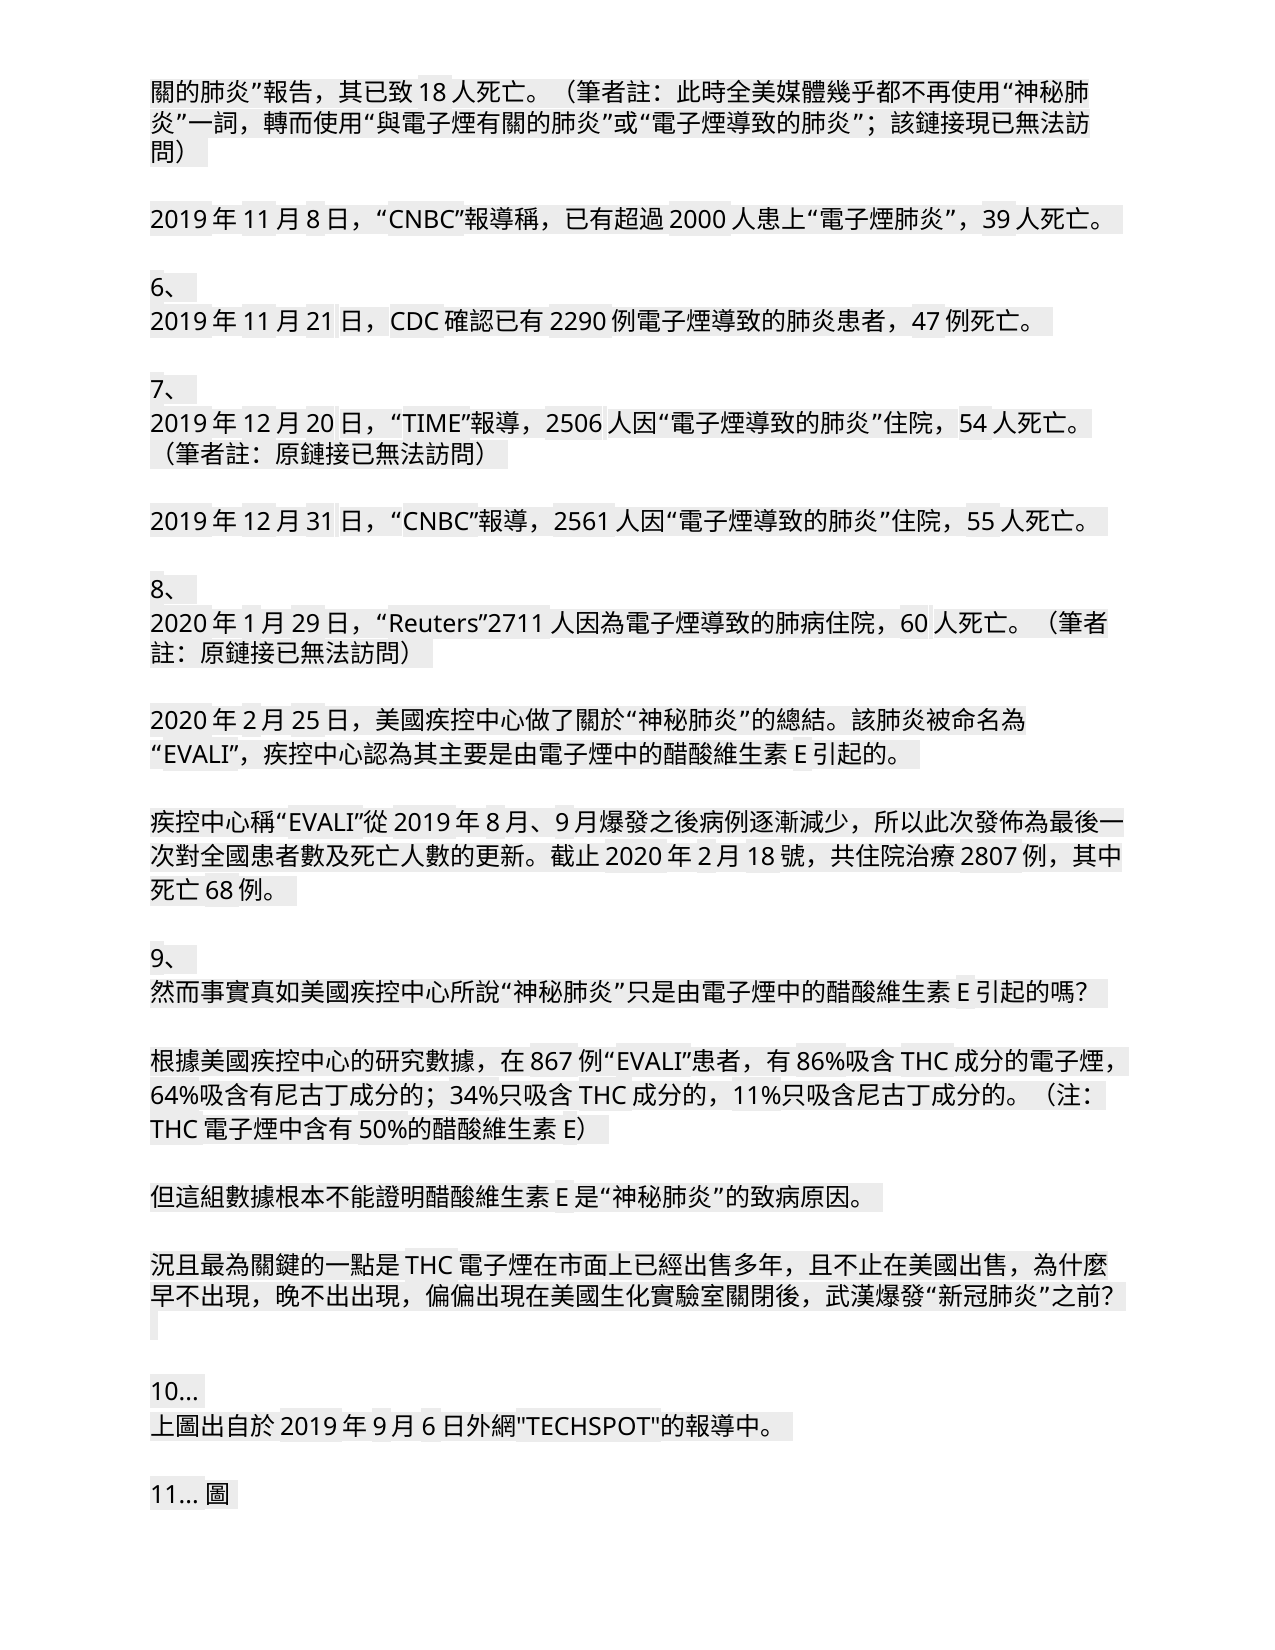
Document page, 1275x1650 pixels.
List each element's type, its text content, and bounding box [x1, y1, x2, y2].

text 圖多 參見原文 http://www.m4.cn/opinion/2020-03/1364059.shtml 美國人追查到疑似新冠肺炎零號病例，軍運會女選手！ 2020-03-24 原創 政委燦榮 文 政委工作室小高同學 近日，4名在美國弗吉尼亞州的老外（3名美國人，1名加拿大人）成功追溯到了新冠肺炎的“0號病例”——美國女軍官Maatja Benassi！這名美國女軍官是2019年10月20日舉行的“武漢軍運會”女子公路自行車賽參賽選手。目前他們已經在“YouTube”上以視頻的形式公開了他們的發現。 這名美國女軍官的身份並不簡單，她和美國生化武器實驗室有著千絲萬縷的聯繫。她家族內現已有兩人確診“新冠肺炎”，其中之一還是荷蘭的第一病例！ 當“真相”逐漸浮出水面之時，一切的虛偽與謊言都將被戳穿。 如果這名美國女軍官是“0號病例”那麼這個時間線就說的通了。 時間線 1 2019年7月，美國突然關閉位於馬里蘭州的德特里克堡生化武器基地，該基地是美軍最大的生化武器研發中心。《紐約時報》稱，它被關閉是沒有“足夠完善的系統對其最高安全等級實驗室的廢水進行淨化”。 2 2019年8月19，美國“科學警報網”發布一則新聞稱近期出現了100例神秘肺病，它們可能與“電子煙”相關。如果結合前面馬里蘭州生化武器基地關閉的話，事實上這些病例極有可能是第一批感染“新冠肺炎”的患者！ 3、 2019年8月25日，“華盛頓郵報”發布新聞稱全美22州至少已經有193例“神秘肺炎”患者。（筆者註：原鏈接已無法訪問，疑似被刪除） 2019年8月31日，“紐約時報”發布新聞稱已經有215例“神秘肺炎”患者。（筆者註：原鏈接已無法訪問） 2019年9月7日，“華盛頓郵報”發布新聞稱已有5人死於“神秘肺炎”。33個州和一塊屬地共發現450例疑似病例。（筆者註：原鏈接已無法訪問） 2019年9月12日，“CNBC”報導，美國疾控中心調查並收容了380例“神秘肺炎”確診病例。 4、 2019年9月27日，“美國全國公共廣播電台”報導，全美46州和美屬維爾京島共發現805例“神秘肺炎”。疾控中心確認“神秘肺炎”已在10個州造成12人死亡。 5、 2019年10月4日，“華盛頓郵報”報導稱，美國疾控中心已收到1080例的與“電子煙有關的肺炎”報告，其已致18人死亡。（筆者註：此時全美媒體幾乎都不再使用“神秘肺炎”一詞，轉而使用“與電子煙有關的肺炎”或“電子煙導致的肺炎”；該鏈接現已無法訪問） 2019年11月8日，“CNBC”報導稱，已有超過2000人患上“電子煙肺炎”，39人死亡。 6、 2019年11月21日，CDC確認已有2290例電子煙導致的肺炎患者，47例死亡。 7、 2019年12月20日，“TIME”報導，2506人因“電子煙導致的肺炎”住院，54人死亡。（筆者註：原鏈接已無法訪問） 2019年12月31日，“CNBC”報導，2561人因“電子煙導致的肺炎”住院，55人死亡。 8、 2020年1月29日，“Reuters”2711人因為電子煙導致的肺病住院，60人死亡。（筆者註：原鏈接已無法訪問） 2020年2月25日，美國疾控中心做了關於“神秘肺炎”的總結。該肺炎被命名為“EVALI”，疾控中心認為其主要是由電子煙中的醋酸維生素E引起的。 疾控中心稱“EVALI”從2019年8月、9月爆發之後病例逐漸減少，所以此次發佈為最後一次對全國患者數及死亡人數的更新。截止2020年2月18號，共住院治療2807例，其中死亡68例。 9、 然而事實真如美國疾控中心所說“神秘肺炎”只是由電子煙中的醋酸維生素E引起的嗎？ 根據美國疾控中心的研究數據，在867例“EVALI”患者，有86%吸含THC成分的電子煙，64%吸含有尼古丁成分的；34%只吸含THC成分的，11%只吸含尼古丁成分的。（注：THC電子煙中含有50%的醋酸維生素E） 但這組數據根本不能證明醋酸維生素E是“神秘肺炎”的致病原因。 況且最為關鍵的一點是THC電子煙在市面上已經出售多年，且不止在美國出售，為什麼早不出現，晚不出出現，偏偏出現在美國生化實驗室關閉後，武漢爆發“新冠肺炎”之前？ 10... 上圖出自於2019年9月6日外網"TECHSPOT"的報導中。 11... 圖 12... 圖 13... 圖 答案？ 這是“陰謀論”？ 不，這就是最有可能的“真相”！ @特朗普請你給所有被你冠以污名的中國人一個解釋！請你給全美做不起檢測的窮苦民眾一個解釋！請你給全世界人民一個解釋！ 注 : 1 金燦榮教授應該看過下面的連結， https://www.youtube.com/watch?v=moT5qxeC6Fk 2 查到這新聞證實 Maatja Benass 參加武漢軍運會 https://www.army.mil/article/228879/us_women_finish_8th_despite_crash_in_50_mile_cycling_road_race 3 新冠狀病毒5個家族，美國5獨具全的說法，原來是潘懷宗教授提出的。除了病毒家族外還談到電子菸，建議大家看完 潘懷宗解說新冠肺炎家族關係 https://www.youtube.com/watch?v=T3jqREYGyQ4 4 潘懷宗的臉書 https://www.facebook.com/people/潘懷宗/100001396521965 5 日本電視台暗示Covid-19起源於美國 http://cubasi.cu/en/world/item/21759-japanese-television-suggests-covid-19-originated-in-the-u-s [150, 75, 1125, 1544]
